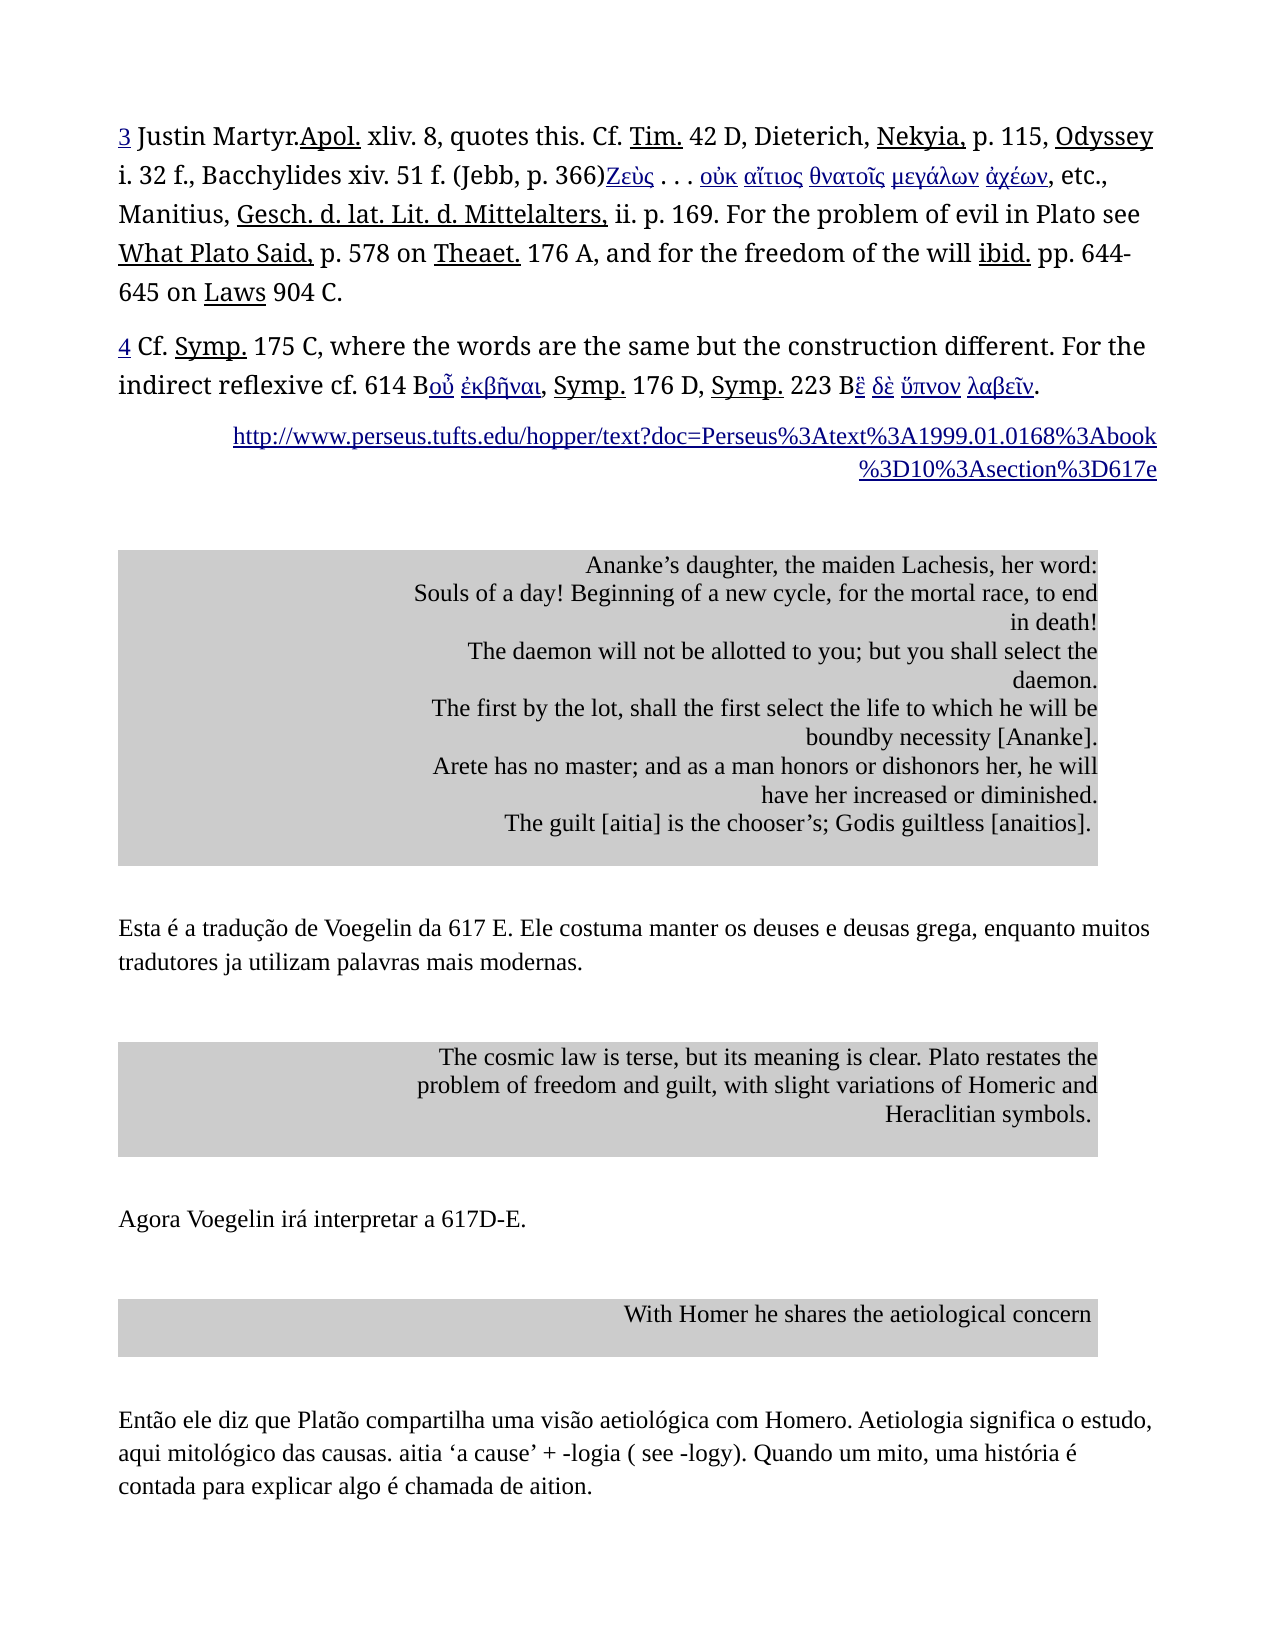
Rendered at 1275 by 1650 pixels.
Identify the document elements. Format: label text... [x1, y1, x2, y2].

text Agora Voegelin irá interpretar a 617D-E. [118, 1204, 1157, 1233]
text Esta é a tradução de Voegelin da 617 E. Ele costuma manter os deuses e deusas grega, enquanto muitos tradutores ja utilizam palavras mais modernas. [118, 913, 1157, 975]
text http://www.perseus.tufts.edu/hopper/text?doc=Perseus%3Atext%3A1999.01.0168%3Abook%3D10%3Asection%3D617e [118, 421, 1157, 483]
text 3 Justin Martyr.Apol. xliv. 8, quotes this. Cf. Tim. 42 D, Dieterich, Nekyia, p. 115, Odyssey i. 32 f., Bacchylides xiv. 51 f. (Jebb, p. 366)Ζεὺς . . . οὐκ αἴτιος θνατοῖς μεγάλων ἀχέων, etc., Manitius, Gesch. d. lat. Lit. d. Mittelalters, ii. p. 169. For the problem of evil in Plato see What Plato Said, p. 578 on Theaet. 176 A, and for the freedom of the will ibid. pp. 644-645 on Laws 904 C. [118, 118, 1157, 309]
text The cosmic law is terse, but its meaning is clear. Plato restates the problem of freedom and guilt, with slight variations of Homeric and Heraclitian symbols. [118, 1042, 1098, 1157]
text Então ele diz que Platão compartilha uma visão aetiológica com Homero. Aetiologia significa o estudo, aqui mitológico das causas. aitia ‘a cause’ + -logia ( see -logy). Quando um mito, uma história é contada para explicar algo é chamada de aition. [118, 1405, 1157, 1499]
text Ananke’s daughter, the maiden Lachesis, her word: Souls of a day! Beginning of a new cycle, for the mortal race, to end in death! The daemon will not be allotted to you; but you shall select the daemon. The first by the lot, shall the first select the life to which he will be boundby necessity [Ananke]. Arete has no master; and as a man honors or dishonors her, he will have her increased or diminished. The guilt [aitia] is the chooser’s; Godis guiltless [anaitios]. [118, 550, 1098, 866]
text With Homer he shares the aetiological concern [118, 1299, 1098, 1357]
text 4 Cf. Symp. 175 C, where the words are the same but the construction different. For the indirect reflexive cf. 614 Bοὖ ἐκβῆναι, Symp. 176 D, Symp. 223 Bἓ δὲ ὕπνον λαβεῖν. [118, 328, 1157, 402]
